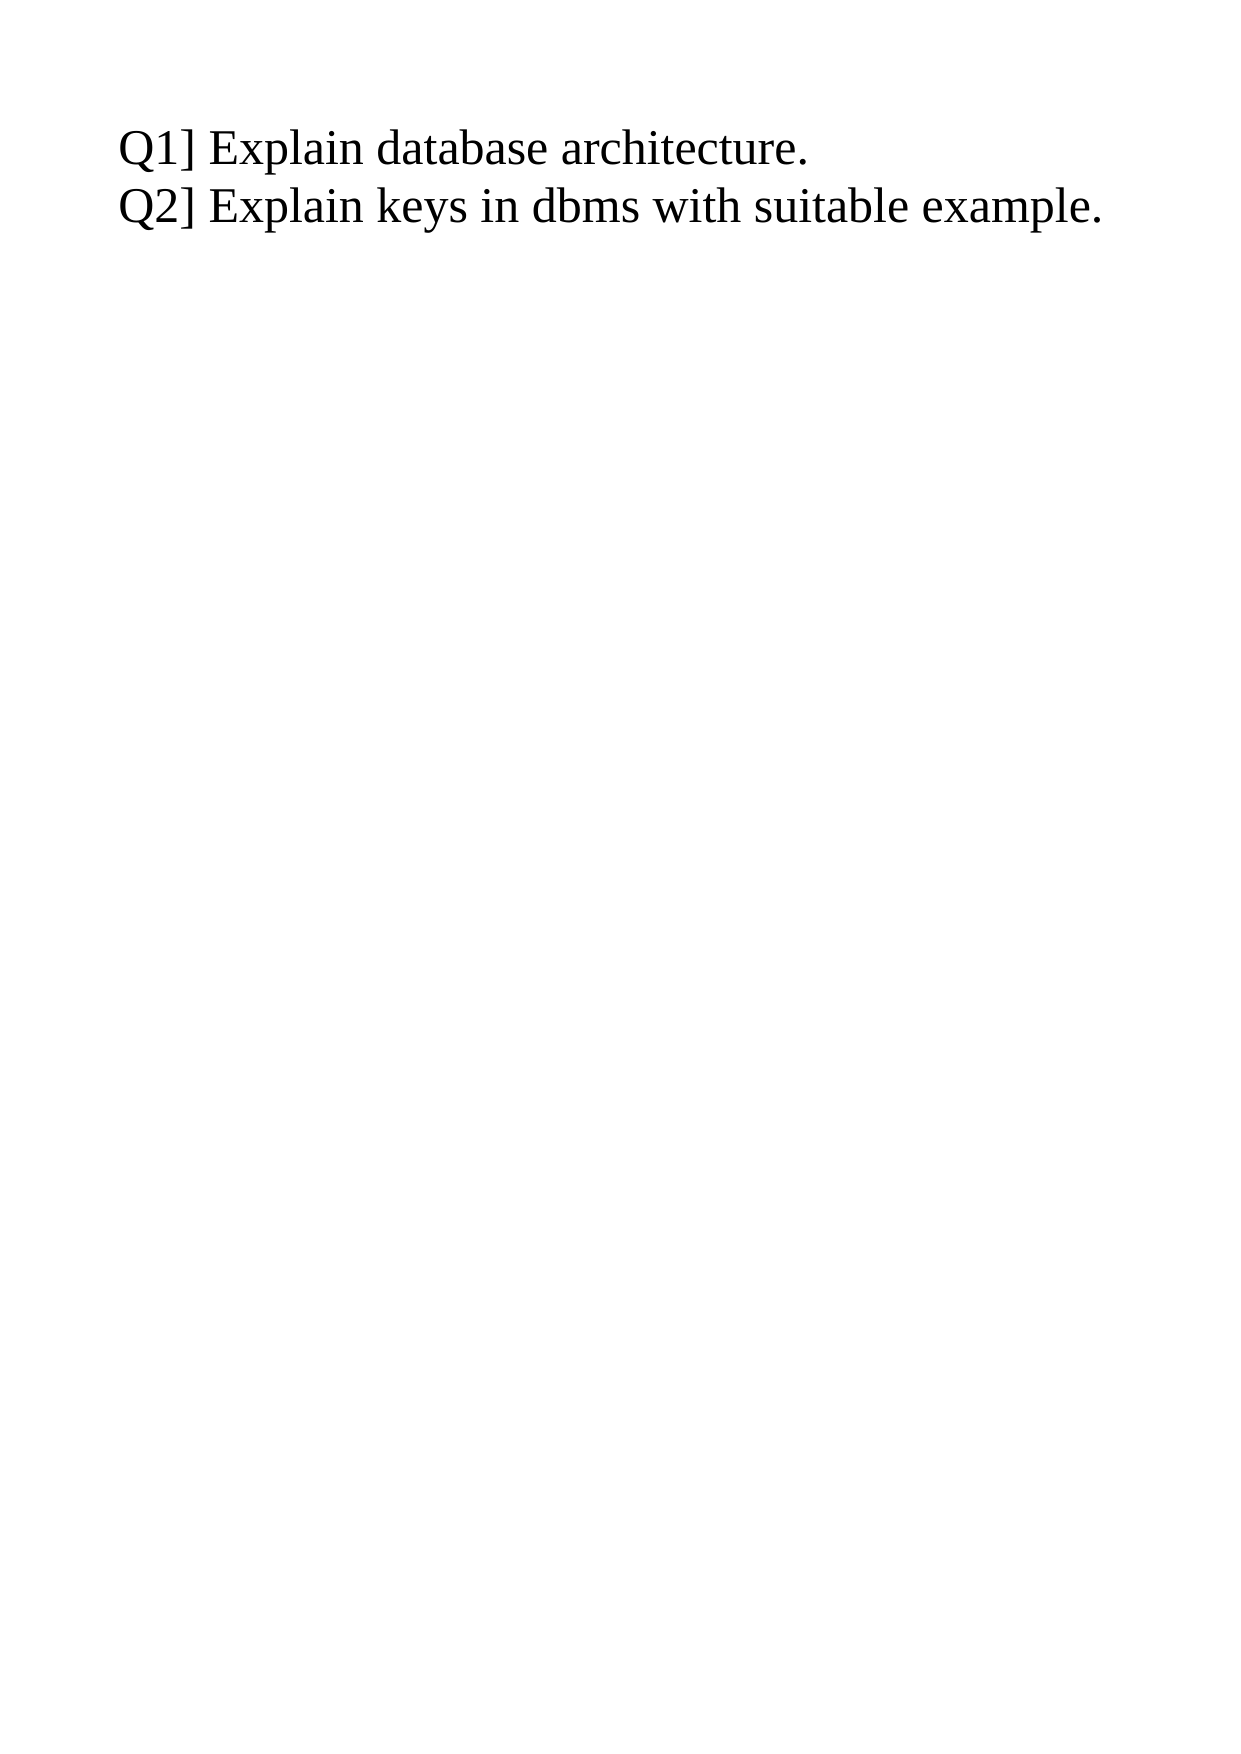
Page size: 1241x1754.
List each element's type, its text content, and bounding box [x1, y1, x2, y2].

text Q1] Explain database architecture. [118, 118, 1122, 176]
text Q2] Explain keys in dbms with suitable example. [118, 176, 1122, 233]
